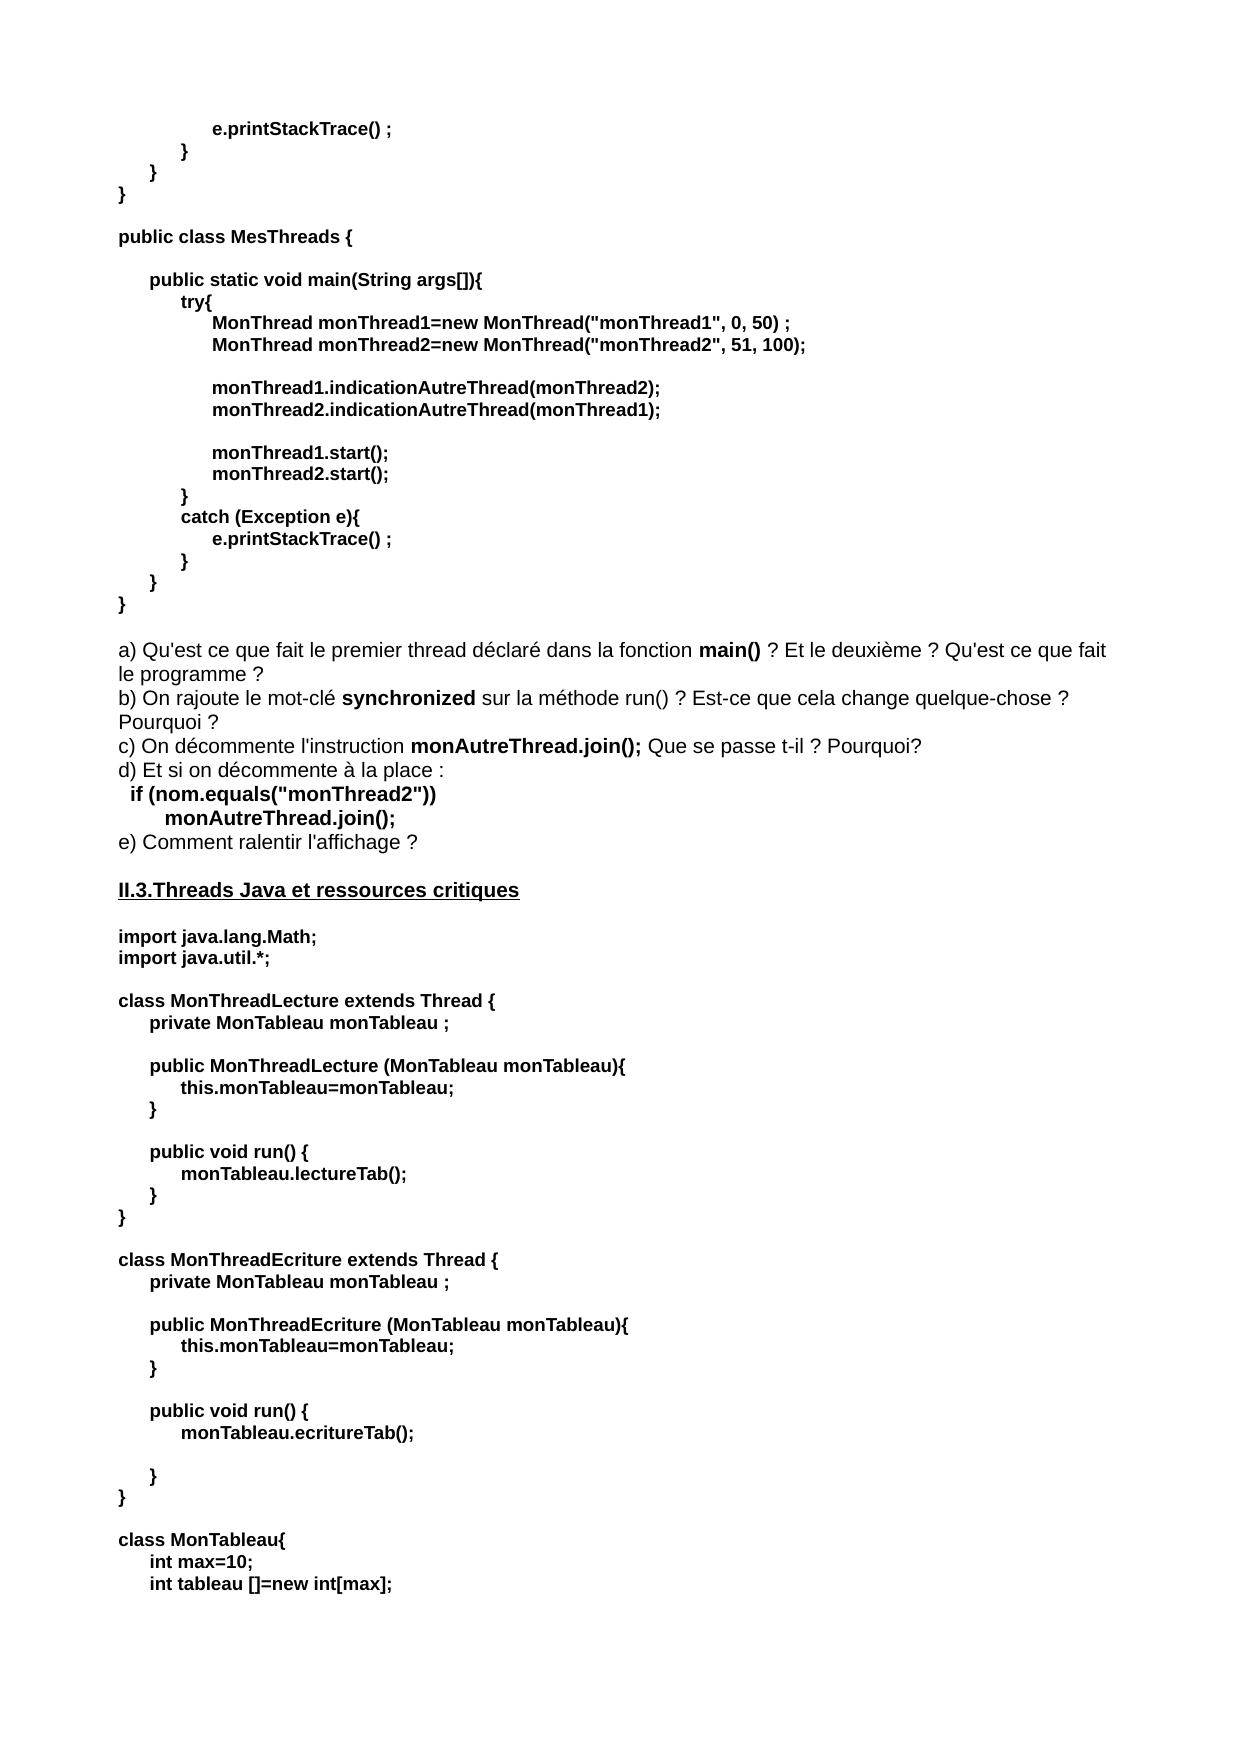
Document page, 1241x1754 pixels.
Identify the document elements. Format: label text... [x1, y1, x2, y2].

text monThread1.start(); [118, 442, 1122, 463]
text e.printStackTrace() ; [118, 528, 1122, 549]
text class MonThreadLecture extends Thread { [118, 990, 1122, 1012]
text MonThread monThread2=new MonThread("monThread2", 51, 100); [118, 334, 1122, 355]
text } [118, 1098, 1122, 1119]
text private MonTableau monTableau ; [118, 1012, 1122, 1033]
text } [118, 1357, 1122, 1378]
text private MonTableau monTableau ; [118, 1271, 1122, 1292]
text monThread2.start(); [118, 463, 1122, 485]
text try{ [118, 291, 1122, 312]
text } [118, 485, 1122, 506]
text a) Qu'est ce que fait le premier thread déclaré dans la fonction main() ? Et le deuxième ? Qu'est ce que fait le programme ? [118, 638, 1122, 686]
text int tableau []=new int[max]; [118, 1572, 1122, 1594]
text } [118, 571, 1122, 592]
text monThread2.indicationAutreThread(monThread1); [118, 398, 1122, 420]
text if (nom.equals("monThread2")) [118, 782, 1122, 806]
text class MonTableau{ [118, 1529, 1122, 1551]
text II.3.Threads Java et ressources critiques [118, 878, 1122, 902]
text int max=10; [118, 1551, 1122, 1572]
text e) Comment ralentir l'affichage ? [118, 830, 1122, 854]
text c) On décommente l'instruction monAutreThread.join(); Que se passe t-il ? Pourquoi? [118, 734, 1122, 758]
text monAutreThread.join(); [118, 806, 1122, 830]
text public MonThreadLecture (MonTableau monTableau){ [118, 1055, 1122, 1076]
text } [118, 549, 1122, 571]
text } [118, 592, 1122, 614]
text d) Et si on décommente à la place : [118, 758, 1122, 782]
text public class MesThreads { [118, 226, 1122, 247]
text } [118, 1464, 1122, 1486]
text } [118, 1206, 1122, 1227]
text monTableau.ecritureTab(); [118, 1421, 1122, 1443]
text import java.lang.Math; [118, 926, 1122, 947]
text monThread1.indicationAutreThread(monThread2); [118, 377, 1122, 398]
text import java.util.*; [118, 947, 1122, 969]
text this.monTableau=monTableau; [118, 1335, 1122, 1357]
text } [118, 140, 1122, 161]
text } [118, 1486, 1122, 1508]
text class MonThreadEcriture extends Thread { [118, 1249, 1122, 1271]
text this.monTableau=monTableau; [118, 1076, 1122, 1098]
text } [118, 183, 1122, 204]
text catch (Exception e){ [118, 506, 1122, 528]
text } [118, 161, 1122, 183]
text public void run() { [118, 1141, 1122, 1163]
text monTableau.lectureTab(); [118, 1163, 1122, 1184]
text MonThread monThread1=new MonThread("monThread1", 0, 50) ; [118, 312, 1122, 334]
text } [118, 1184, 1122, 1206]
text b) On rajoute le mot-clé synchronized sur la méthode run() ? Est-ce que cela change quelque-chose ? Pourquoi ? [118, 686, 1122, 734]
text public static void main(String args[]){ [118, 269, 1122, 291]
text public MonThreadEcriture (MonTableau monTableau){ [118, 1314, 1122, 1335]
text e.printStackTrace() ; [118, 118, 1122, 140]
text public void run() { [118, 1400, 1122, 1421]
